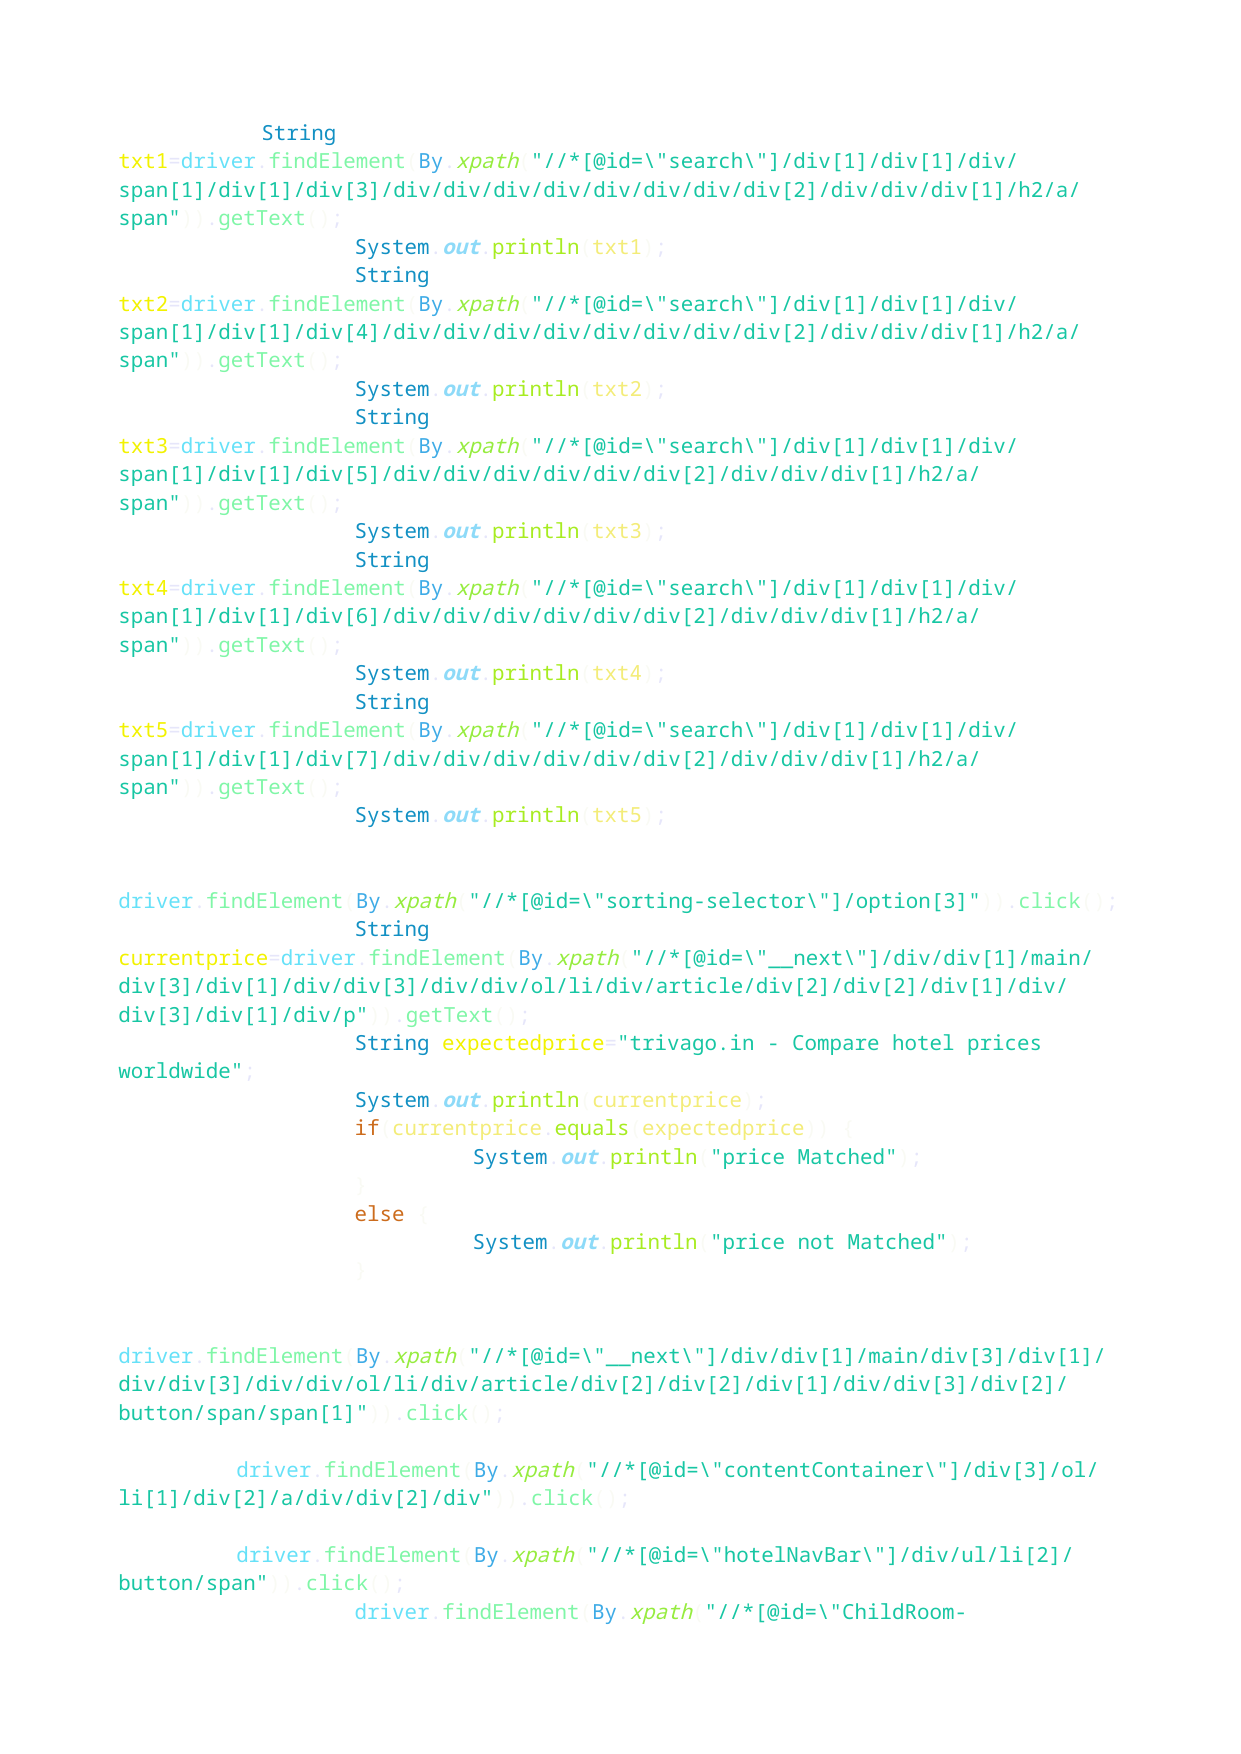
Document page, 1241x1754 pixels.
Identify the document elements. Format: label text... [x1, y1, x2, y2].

text System.out.println(txt1); [118, 232, 1122, 260]
text driver.findElement(By.xpath("//*[@id=\"sorting-selector\"]/option[3]")).click(); [118, 829, 1122, 914]
text } [118, 1170, 1122, 1199]
text } [118, 1256, 1122, 1284]
text String txt5=driver.findElement(By.xpath("//*[@id=\"search\"]/div[1]/div[1]/div/span[1]/div[1]/div[7]/div/div/div/div/div/div[2]/div/div/div[1]/h2/a/span")).getText(); [118, 687, 1122, 801]
text System.out.println(txt3); [118, 516, 1122, 545]
text driver.findElement(By.xpath("//*[@id=\"contentContainer\"]/div[3]/ol/li[1]/div[2]/a/div/div[2]/div")).click(); [118, 1426, 1122, 1512]
text String txt2=driver.findElement(By.xpath("//*[@id=\"search\"]/div[1]/div[1]/div/span[1]/div[1]/div[4]/div/div/div/div/div/div/div/div[2]/div/div/div[1]/h2/a/span")).getText(); [118, 260, 1122, 374]
text System.out.println("price Matched"); [118, 1142, 1122, 1170]
text System.out.println("price not Matched"); [118, 1227, 1122, 1256]
text String txt4=driver.findElement(By.xpath("//*[@id=\"search\"]/div[1]/div[1]/div/span[1]/div[1]/div[6]/div/div/div/div/div/div[2]/div/div/div[1]/h2/a/span")).getText(); [118, 545, 1122, 658]
text System.out.println(currentprice); [118, 1085, 1122, 1113]
text System.out.println(txt5); [118, 801, 1122, 829]
text System.out.println(txt4); [118, 658, 1122, 687]
text String expectedprice="trivago.in - Compare hotel prices worldwide"; [118, 1028, 1122, 1085]
text String txt1=driver.findElement(By.xpath("//*[@id=\"search\"]/div[1]/div[1]/div/span[1]/div[1]/div[3]/div/div/div/div/div/div/div/div[2]/div/div/div[1]/h2/a/span")).getText(); [118, 118, 1122, 232]
text String currentprice=driver.findElement(By.xpath("//*[@id=\"__next\"]/div/div[1]/main/div[3]/div[1]/div/div[3]/div/div/ol/li/div/article/div[2]/div[2]/div[1]/div/div[3]/div[1]/div/p")).getText(); [118, 914, 1122, 1028]
text driver.findElement(By.xpath("//*[@id=\"__next\"]/div/div[1]/main/div[3]/div[1]/div/div[3]/div/div/ol/li/div/article/div[2]/div[2]/div[1]/div/div[3]/div[2]/button/span/span[1]")).click(); [118, 1284, 1122, 1426]
text driver.findElement(By.xpath("//*[@id=\"hotelNavBar\"]/div/ul/li[2]/button/span")).click(); [118, 1512, 1122, 1597]
text if(currentprice.equals(expectedprice)) { [118, 1113, 1122, 1142]
text else { [118, 1199, 1122, 1227]
text driver.findElement(By.xpath("//*[@id=\"ChildRoom- [118, 1597, 1122, 1625]
text System.out.println(txt2); [118, 374, 1122, 402]
text String txt3=driver.findElement(By.xpath("//*[@id=\"search\"]/div[1]/div[1]/div/span[1]/div[1]/div[5]/div/div/div/div/div/div[2]/div/div/div[1]/h2/a/span")).getText(); [118, 402, 1122, 516]
